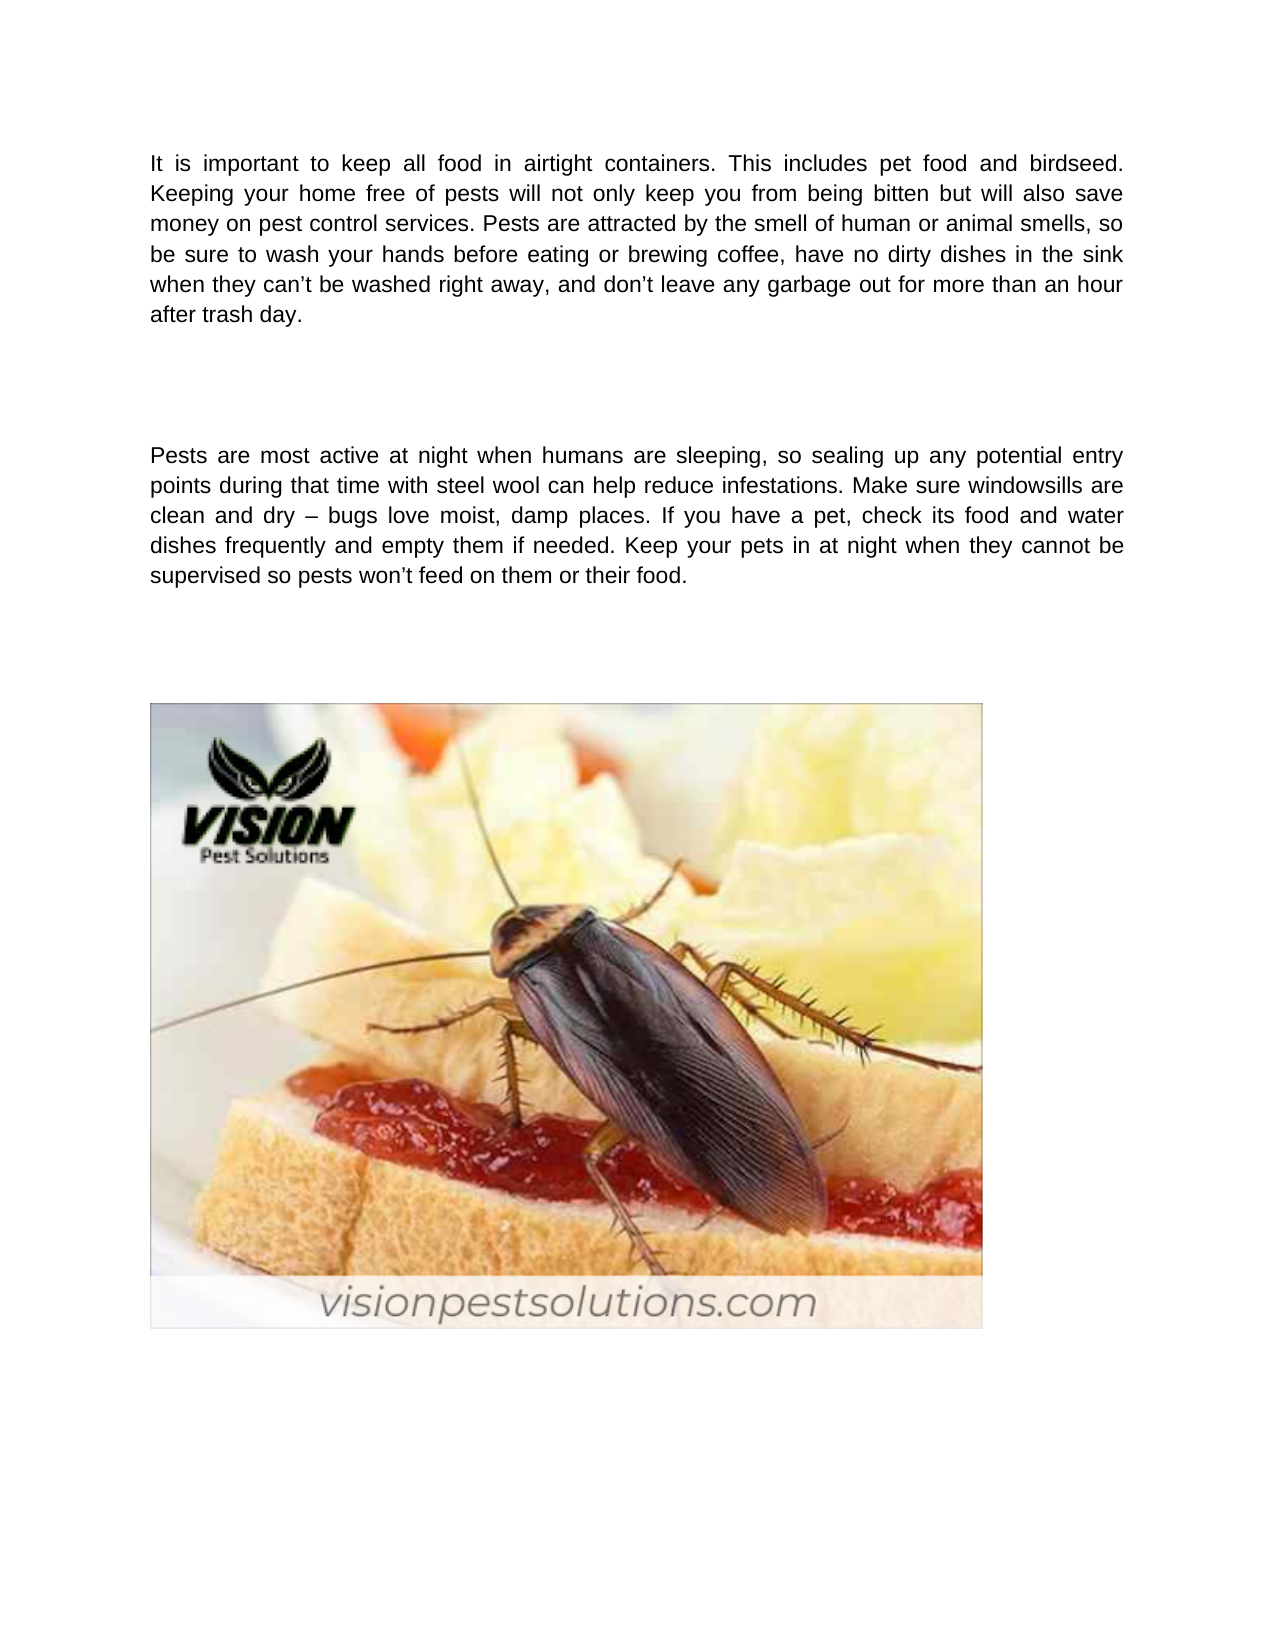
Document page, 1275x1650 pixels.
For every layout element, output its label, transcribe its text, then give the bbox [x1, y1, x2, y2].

text It is important to keep all food in airtight containers. This includes pet food and birdseed. Keeping your home free of pests will not only keep you from being bitten but will also save money on pest control services. Pests are attracted by the smell of human or animal smells, so be sure to wash your hands before eating or brewing coffee, have no dirty dishes in the sink when they can’t be washed right away, and don’t leave any garbage out for more than an hour after trash day. [150, 150, 1125, 327]
picture [150, 703, 983, 1329]
text Pests are most active at night when humans are sleeping, so sealing up any potential entry points during that time with steel wool can help reduce infestations. Make sure windowsills are clean and dry – bugs love moist, damp places. If you have a pet, check its food and water dishes frequently and empty them if needed. Keep your pets in at night when they cannot be supervised so pests won’t feed on them or their food. [150, 442, 1125, 589]
